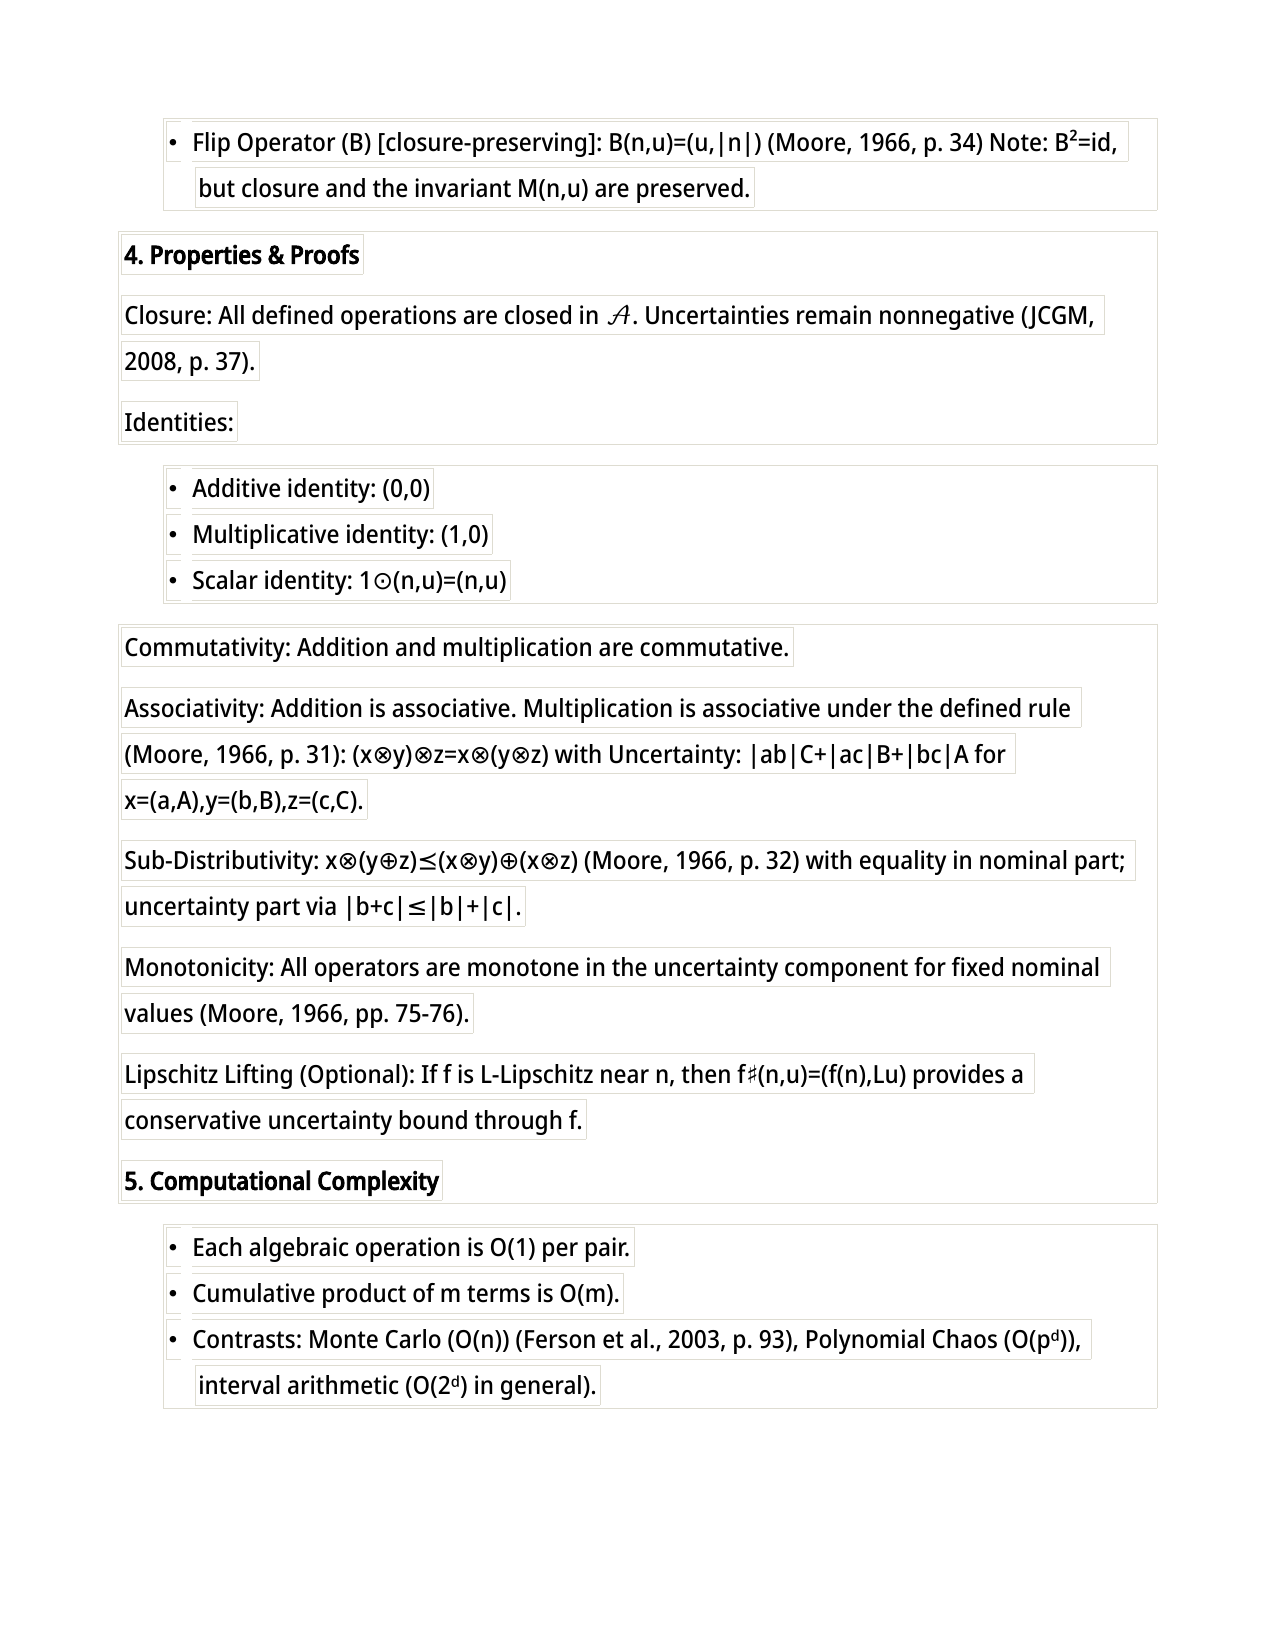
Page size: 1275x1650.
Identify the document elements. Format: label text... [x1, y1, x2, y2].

list Contrasts: Monte Carlo (O(n)) (Ferson et al., 2003, p. 93), Polynomial Chaos (O(pᵈ)), interval arithmetic (O(2ᵈ) in general). [164, 1316, 1157, 1408]
text Closure: All defined operations are closed in 𝒜. Uncertainties remain nonnegative (JCGM, 2008, p. 37). [119, 291, 1157, 381]
text Lipschitz Lifting (Optional): If f is L-Lipschitz near n, then f♯(n,u)=(f(n),Lu) provides a conservative uncertainty bound through f. [119, 1050, 1157, 1139]
list Flip Operator (B) [closure-preserving]: B(n,u)=(u,|n|) (Moore, 1966, p. 34) Note: B²=id, but closure and the invariant M(n,u) are preserved. [164, 119, 1157, 210]
list Multiplicative identity: (1,0) [164, 511, 1157, 554]
text Commutativity: Addition and multiplication are commutative. [119, 625, 1157, 667]
subtitle 5. Computational Complexity [119, 1157, 1157, 1203]
list Scalar identity: 1⊙(n,u)=(n,u) [164, 557, 1157, 603]
text Associativity: Addition is associative. Multiplication is associative under the defined rule (Moore, 1966, p. 31): (x⊗y)⊗z=x⊗(y⊗z) with Uncertainty: |ab|C+|ac|B+|bc|A for x=(a,A),y=(b,B),z=(c,C). [119, 684, 1157, 819]
list Additive identity: (0,0) [164, 466, 1157, 508]
text Sub-Distributivity: x⊗(y⊕z)⪯(x⊗y)⊕(x⊗z) (Moore, 1966, p. 32) with equality in nominal part; uncertainty part via |b+c|≤|b|+|c|. [119, 837, 1157, 926]
list Cumulative product of m terms is O(m). [164, 1269, 1157, 1313]
text Monotonicity: All operators are monotone in the uncertainty component for fixed nominal values (Moore, 1966, pp. 75-76). [119, 943, 1157, 1033]
text Identities: [119, 398, 1157, 444]
subtitle 4. Properties & Proofs [119, 232, 1157, 274]
list Each algebraic operation is O(1) per pair. [164, 1225, 1157, 1267]
